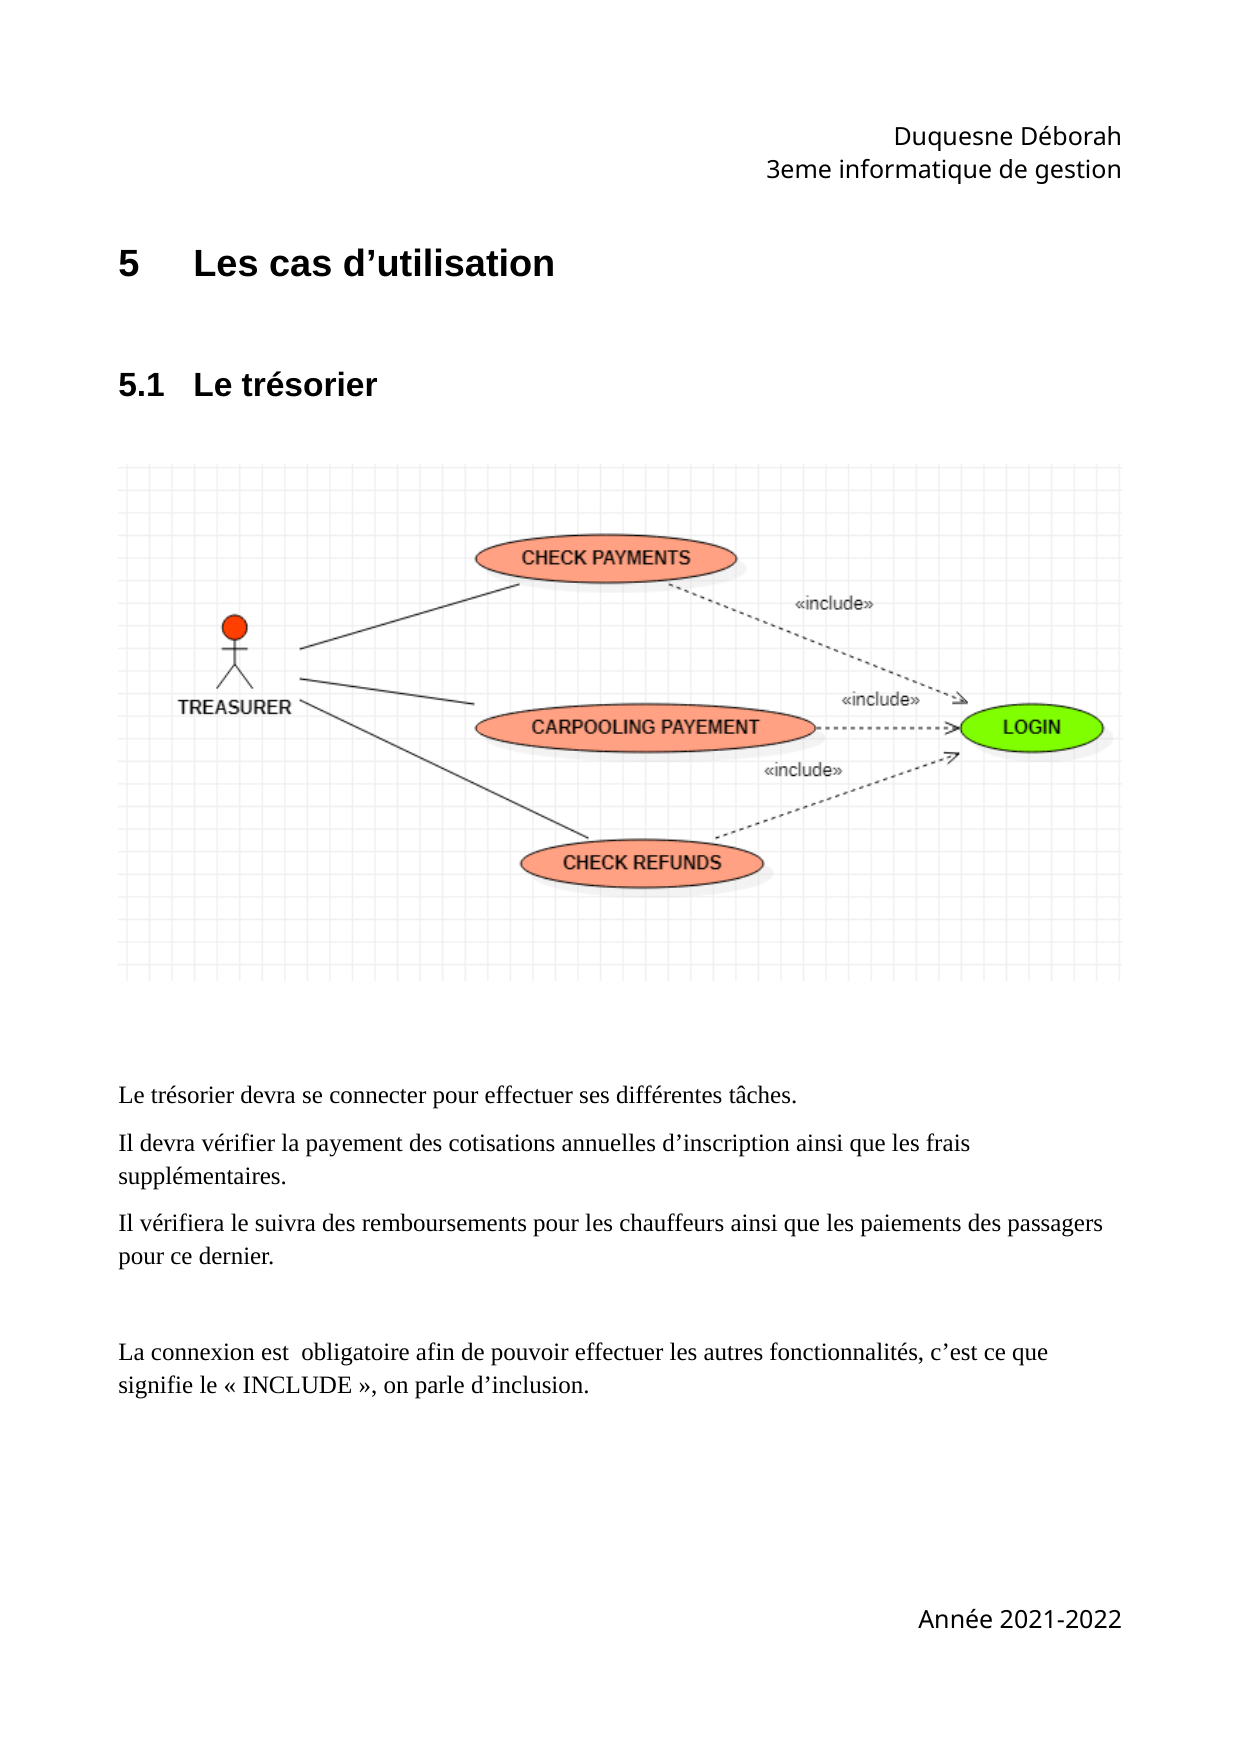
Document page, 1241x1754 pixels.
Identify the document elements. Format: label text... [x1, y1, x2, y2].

picture [118, 464, 1123, 981]
text Le trésorier devra se connecter pour effectuer ses différentes tâches. [118, 1080, 1122, 1109]
subtitle Les cas d’utilisation [118, 241, 1122, 284]
text La connexion est obligatoire afin de pouvoir effectuer les autres fonctionnalités, c’est ce que signifie le « INCLUDE », on parle d’inclusion. [118, 1337, 1122, 1398]
subtitle Le trésorier [118, 365, 1122, 404]
text Il devra vérifier la payement des cotisations annuelles d’inscription ainsi que les frais supplémentaires. [118, 1128, 1122, 1189]
text Il vérifiera le suivra des remboursements pour les chauffeurs ainsi que les paiements des passagers pour ce dernier. [118, 1208, 1122, 1270]
